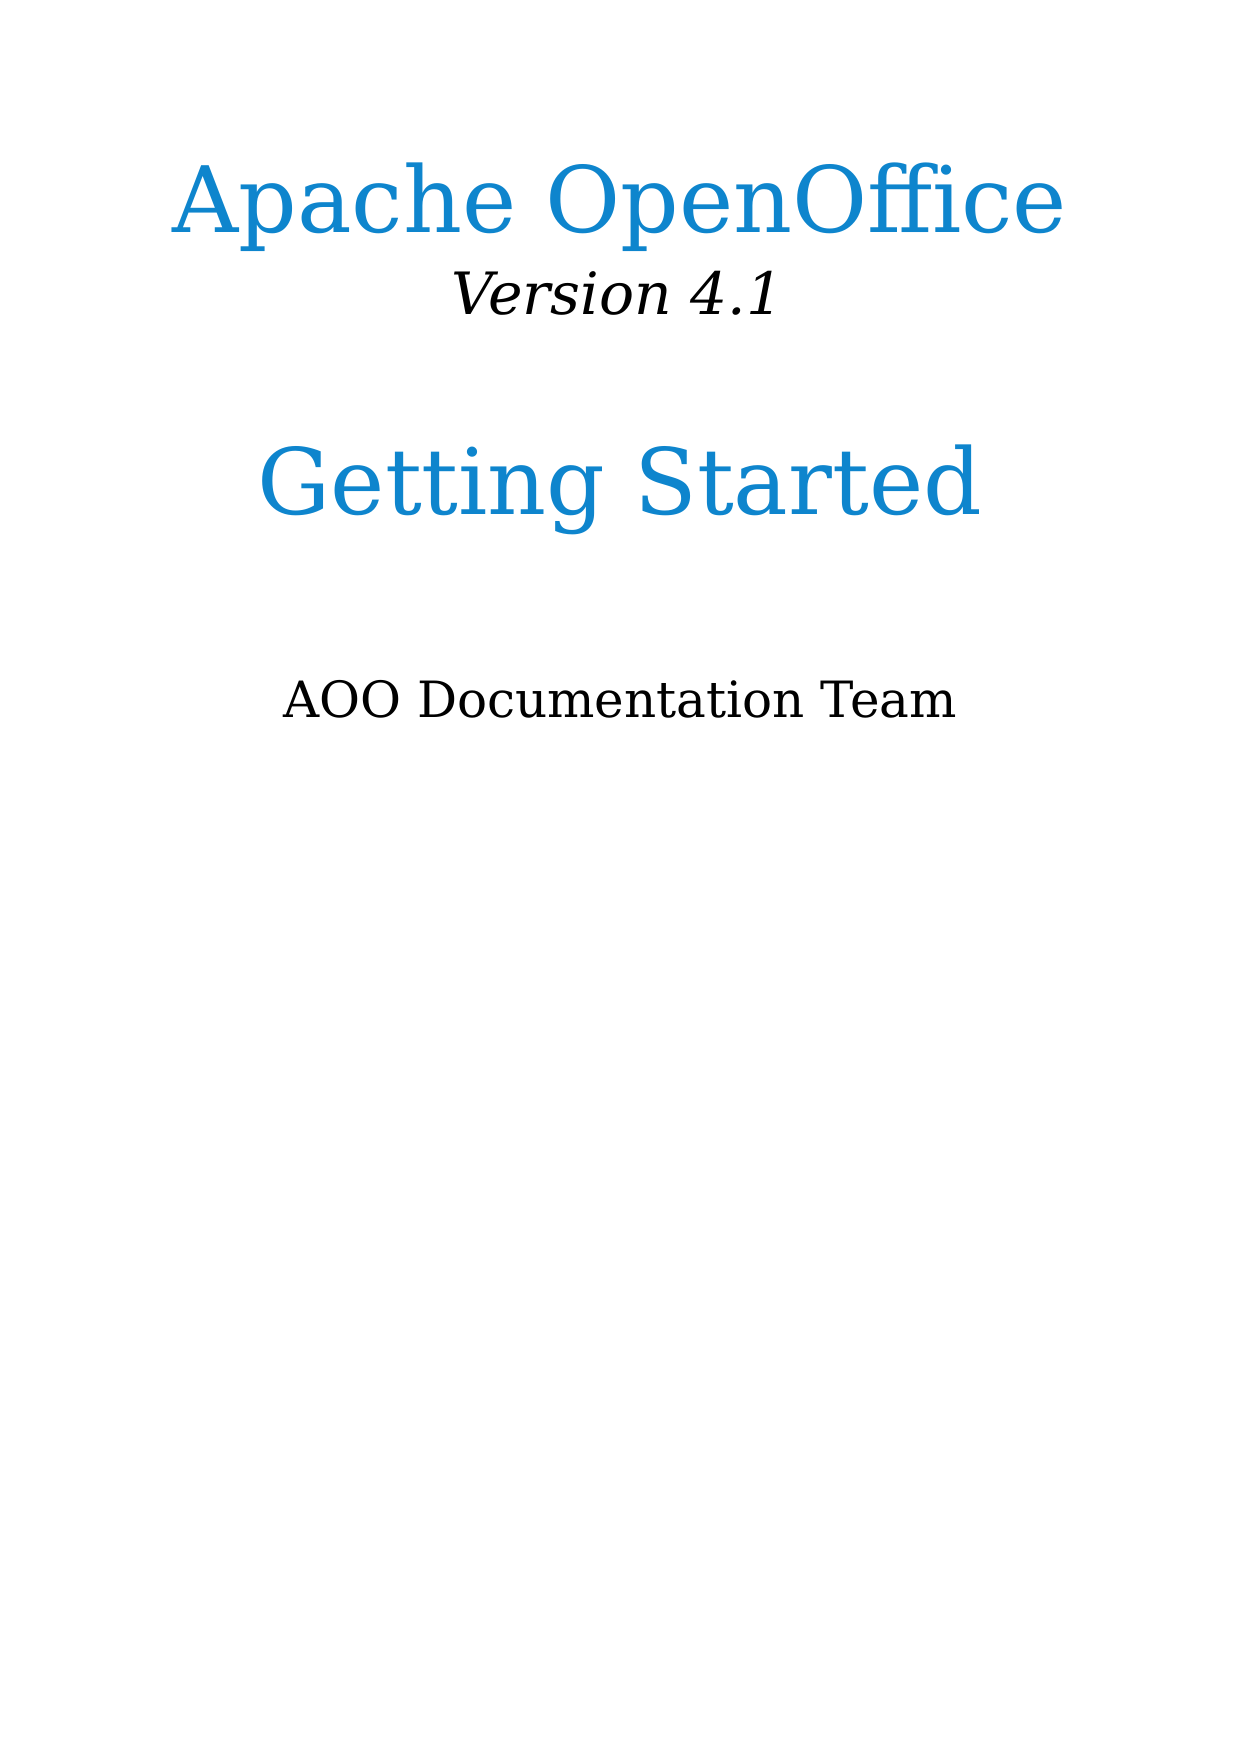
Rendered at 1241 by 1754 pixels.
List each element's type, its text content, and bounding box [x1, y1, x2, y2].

text Apache OpenOffice [118, 148, 1122, 254]
subtitle Version 4.1 [118, 260, 1122, 328]
text AOO Documentation Team [118, 671, 1122, 729]
text Getting Started [118, 429, 1122, 536]
